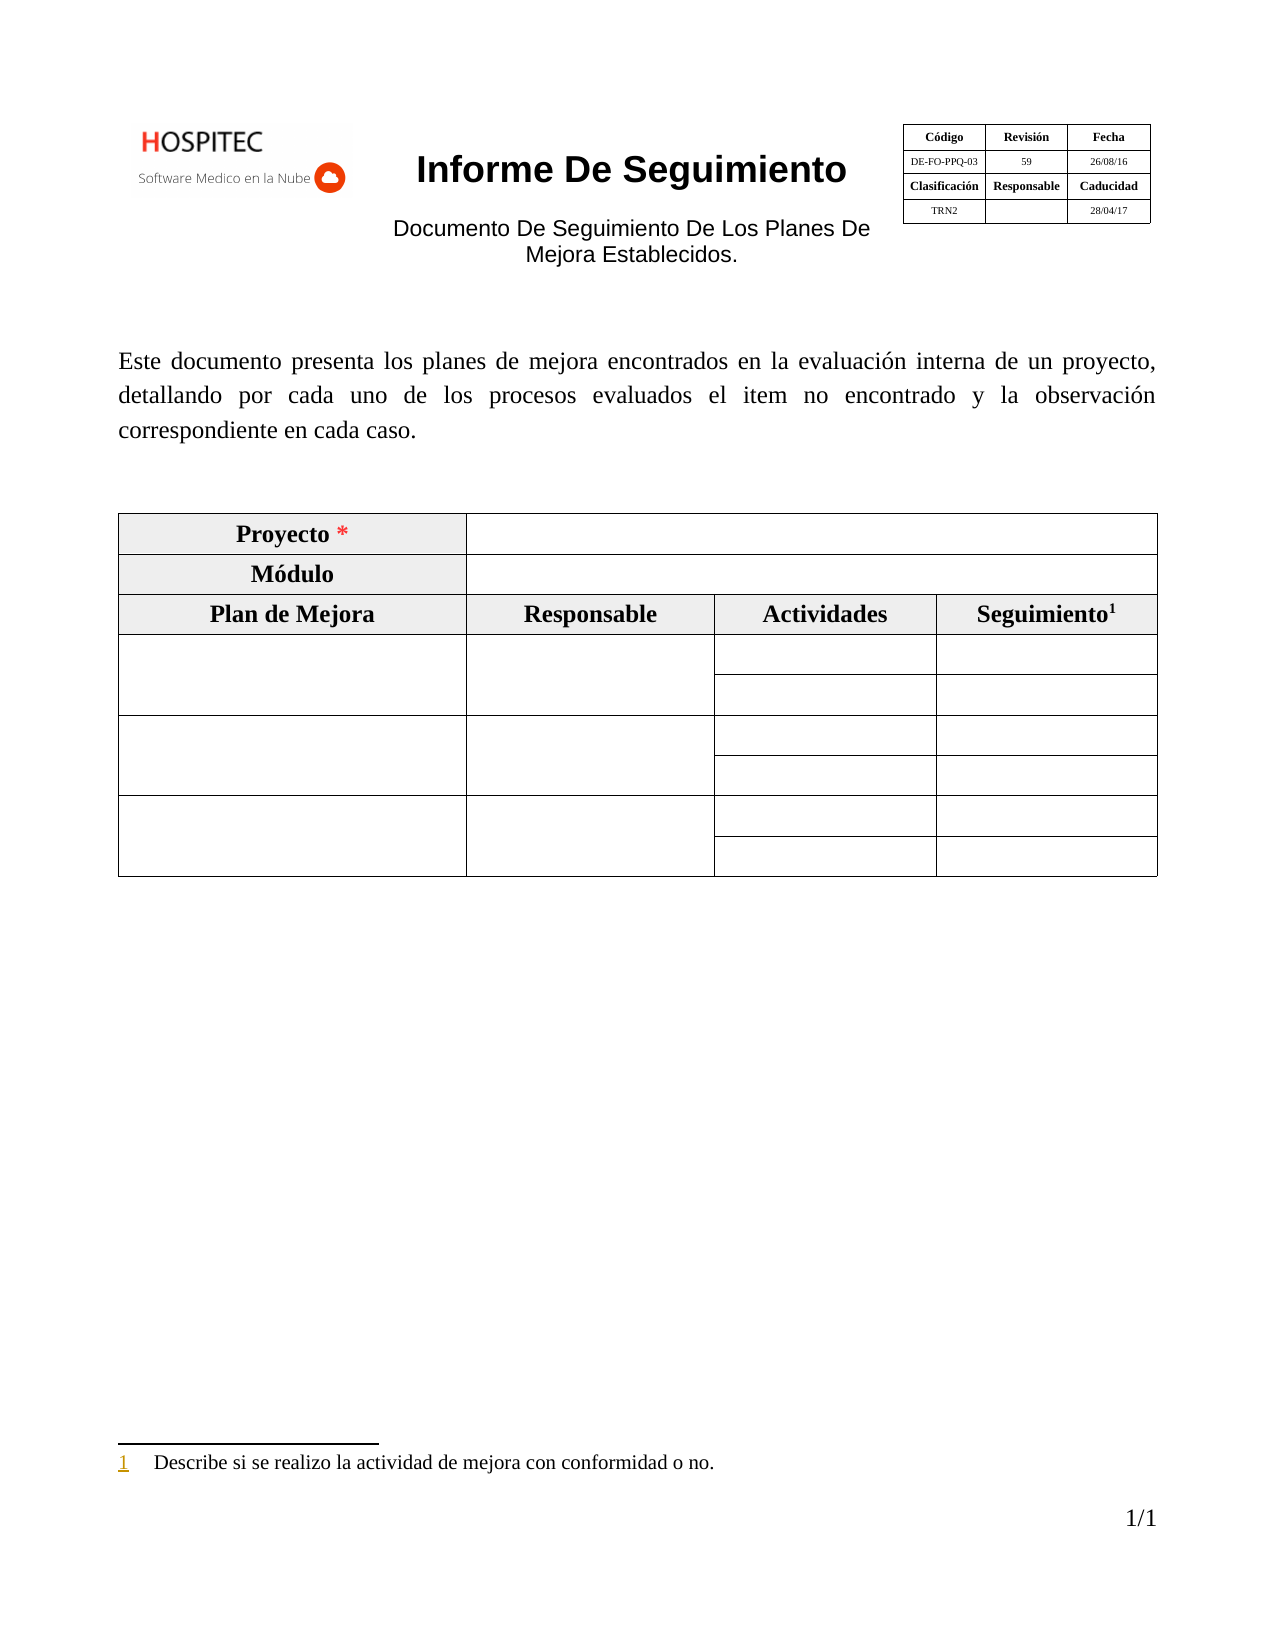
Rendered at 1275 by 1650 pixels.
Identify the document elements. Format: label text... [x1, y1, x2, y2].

table_cell Seguimiento [937, 595, 1157, 634]
table_cell Módulo [119, 555, 466, 594]
picture [131, 123, 353, 198]
table_cell [937, 796, 1157, 836]
table_cell Actividades [715, 595, 936, 634]
table_cell [715, 756, 936, 795]
table_header Proyecto * [119, 514, 466, 553]
text Este documento presenta los planes de mejora encontrados en la evaluación interna de un proyecto, detallando por cada uno de los procesos evaluados el item no encontrado y la observación correspondiente en cada caso. [118, 346, 1157, 444]
table_cell [467, 555, 1157, 594]
table_cell [937, 716, 1157, 755]
table_cell [937, 837, 1157, 876]
table_cell [715, 675, 936, 715]
table_cell [467, 716, 714, 795]
table_cell [715, 796, 936, 836]
table_cell [467, 635, 714, 715]
table_cell [467, 796, 714, 876]
table_cell [937, 675, 1157, 715]
table_cell [937, 635, 1157, 674]
table_header [467, 514, 1157, 553]
table_cell [119, 796, 466, 876]
table_cell Plan de Mejora [119, 595, 466, 634]
table_cell [715, 837, 936, 876]
table_cell [119, 635, 466, 715]
table_cell [937, 756, 1157, 795]
table_cell [119, 716, 466, 795]
table_cell [715, 635, 936, 674]
table_cell Responsable [467, 595, 714, 634]
table_cell [715, 716, 936, 755]
